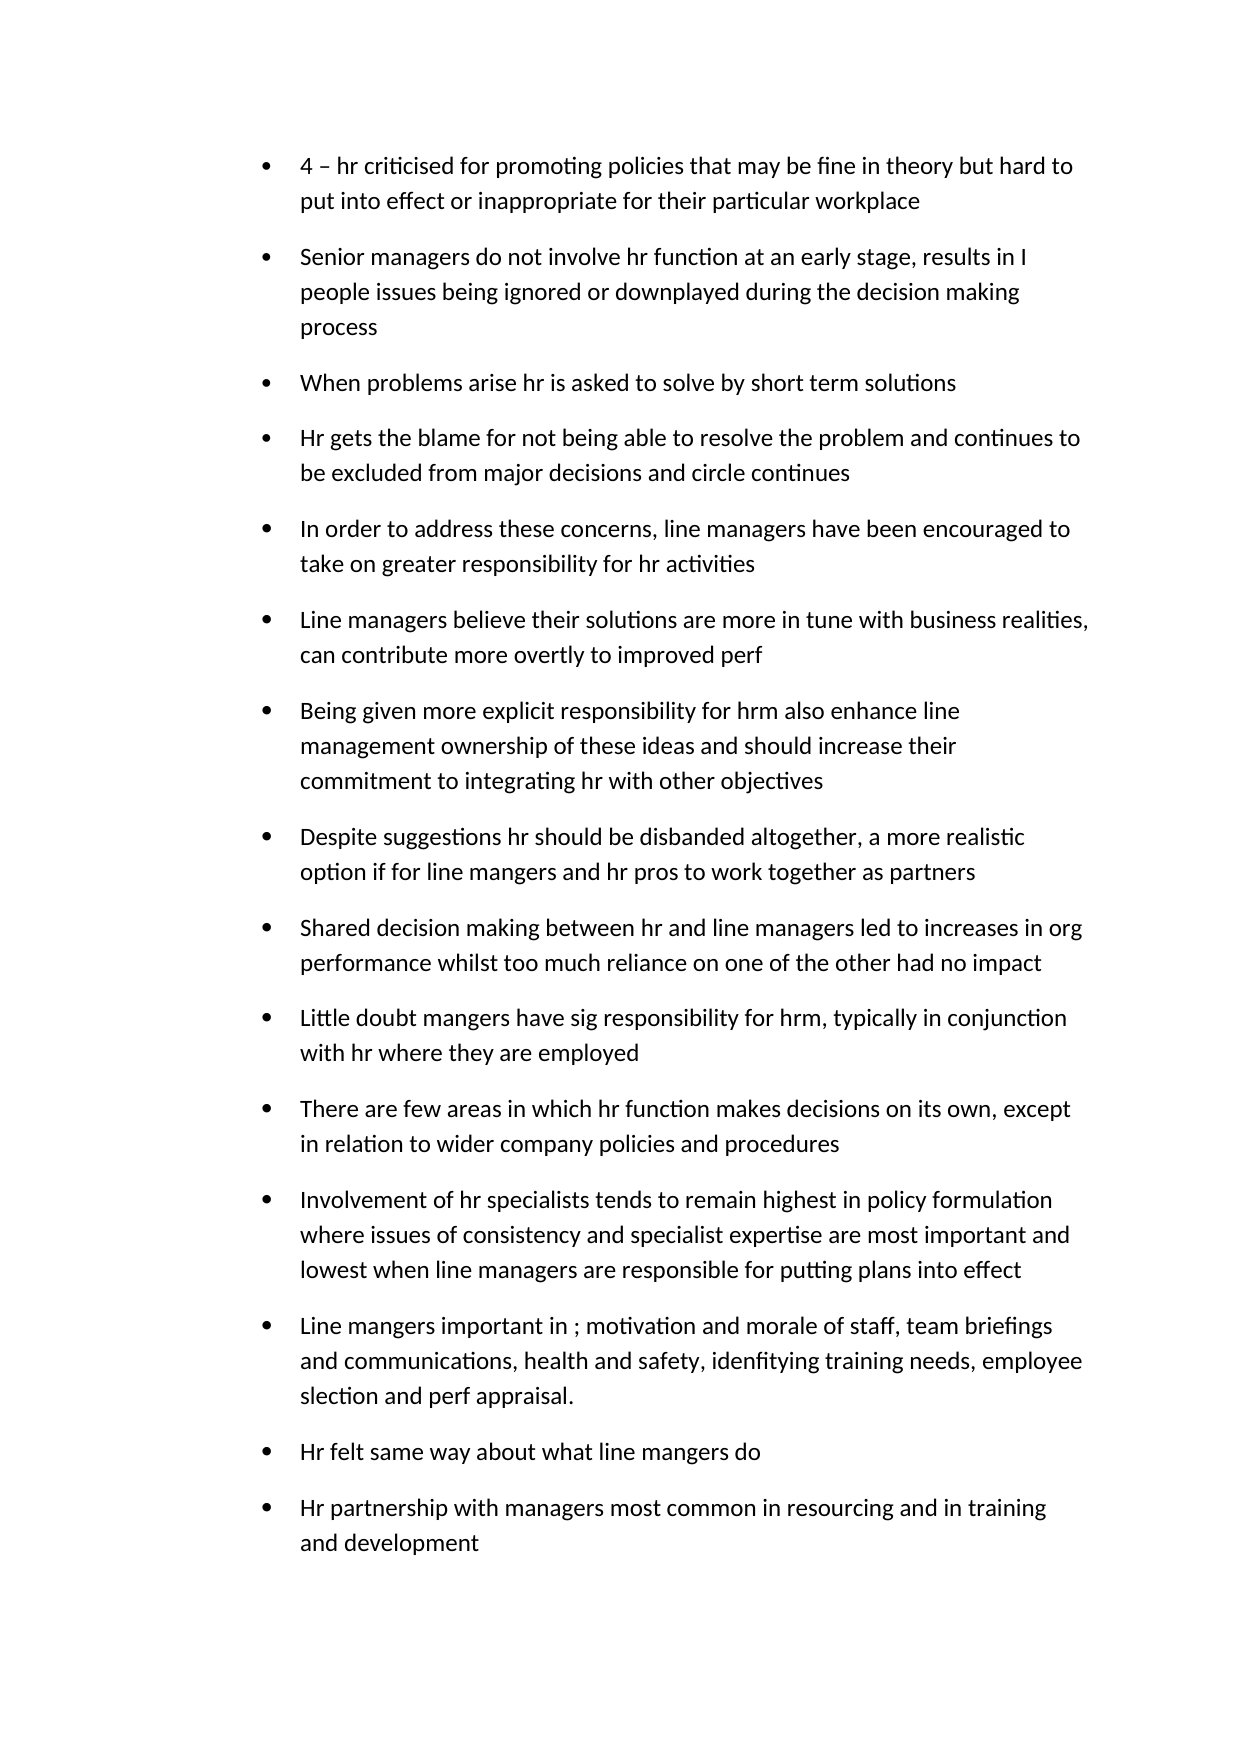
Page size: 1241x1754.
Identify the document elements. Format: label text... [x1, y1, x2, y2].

list Hr gets the blame for not being able to resolve the problem and continues to be excluded from major decisions and circle continues [262, 422, 1090, 488]
list Shared decision making between hr and line managers led to increases in org performance whilst too much reliance on one of the other had no impact [262, 912, 1090, 977]
list Hr partnership with managers most common in resourcing and in training and development [262, 1492, 1090, 1557]
list When problems arise hr is asked to solve by short term solutions [262, 367, 1090, 397]
list 4 – hr criticised for promoting policies that may be fine in theory but hard to put into effect or inappropriate for their particular workplace [262, 150, 1090, 216]
list Being given more explicit responsibility for hrm also enhance line management ownership of these ideas and should increase their commitment to integrating hr with other objectives [262, 695, 1090, 796]
list Line mangers important in ; motivation and morale of staff, team briefings and communications, health and safety, idenfitying training needs, employee slection and perf appraisal. [262, 1310, 1090, 1411]
list Involvement of hr specialists tends to remain highest in policy formulation where issues of consistency and specialist expertise are most important and lowest when line managers are responsible for putting plans into effect [262, 1184, 1090, 1285]
list In order to address these concerns, line managers have been encouraged to take on greater responsibility for hr activities [262, 513, 1090, 579]
list Senior managers do not involve hr function at an early stage, results in I people issues being ignored or downplayed during the decision making process [262, 241, 1090, 341]
list Line managers believe their solutions are more in tune with business realities, can contribute more overtly to improved perf [262, 604, 1090, 670]
list Despite suggestions hr should be disbanded altogether, a more realistic option if for line mangers and hr pros to work together as partners [262, 821, 1090, 886]
list Hr felt same way about what line mangers do [262, 1436, 1090, 1466]
list There are few areas in which hr function makes decisions on its own, except in relation to wider company policies and procedures [262, 1093, 1090, 1159]
list Little doubt mangers have sig responsibility for hrm, typically in conjunction with hr where they are employed [262, 1002, 1090, 1068]
